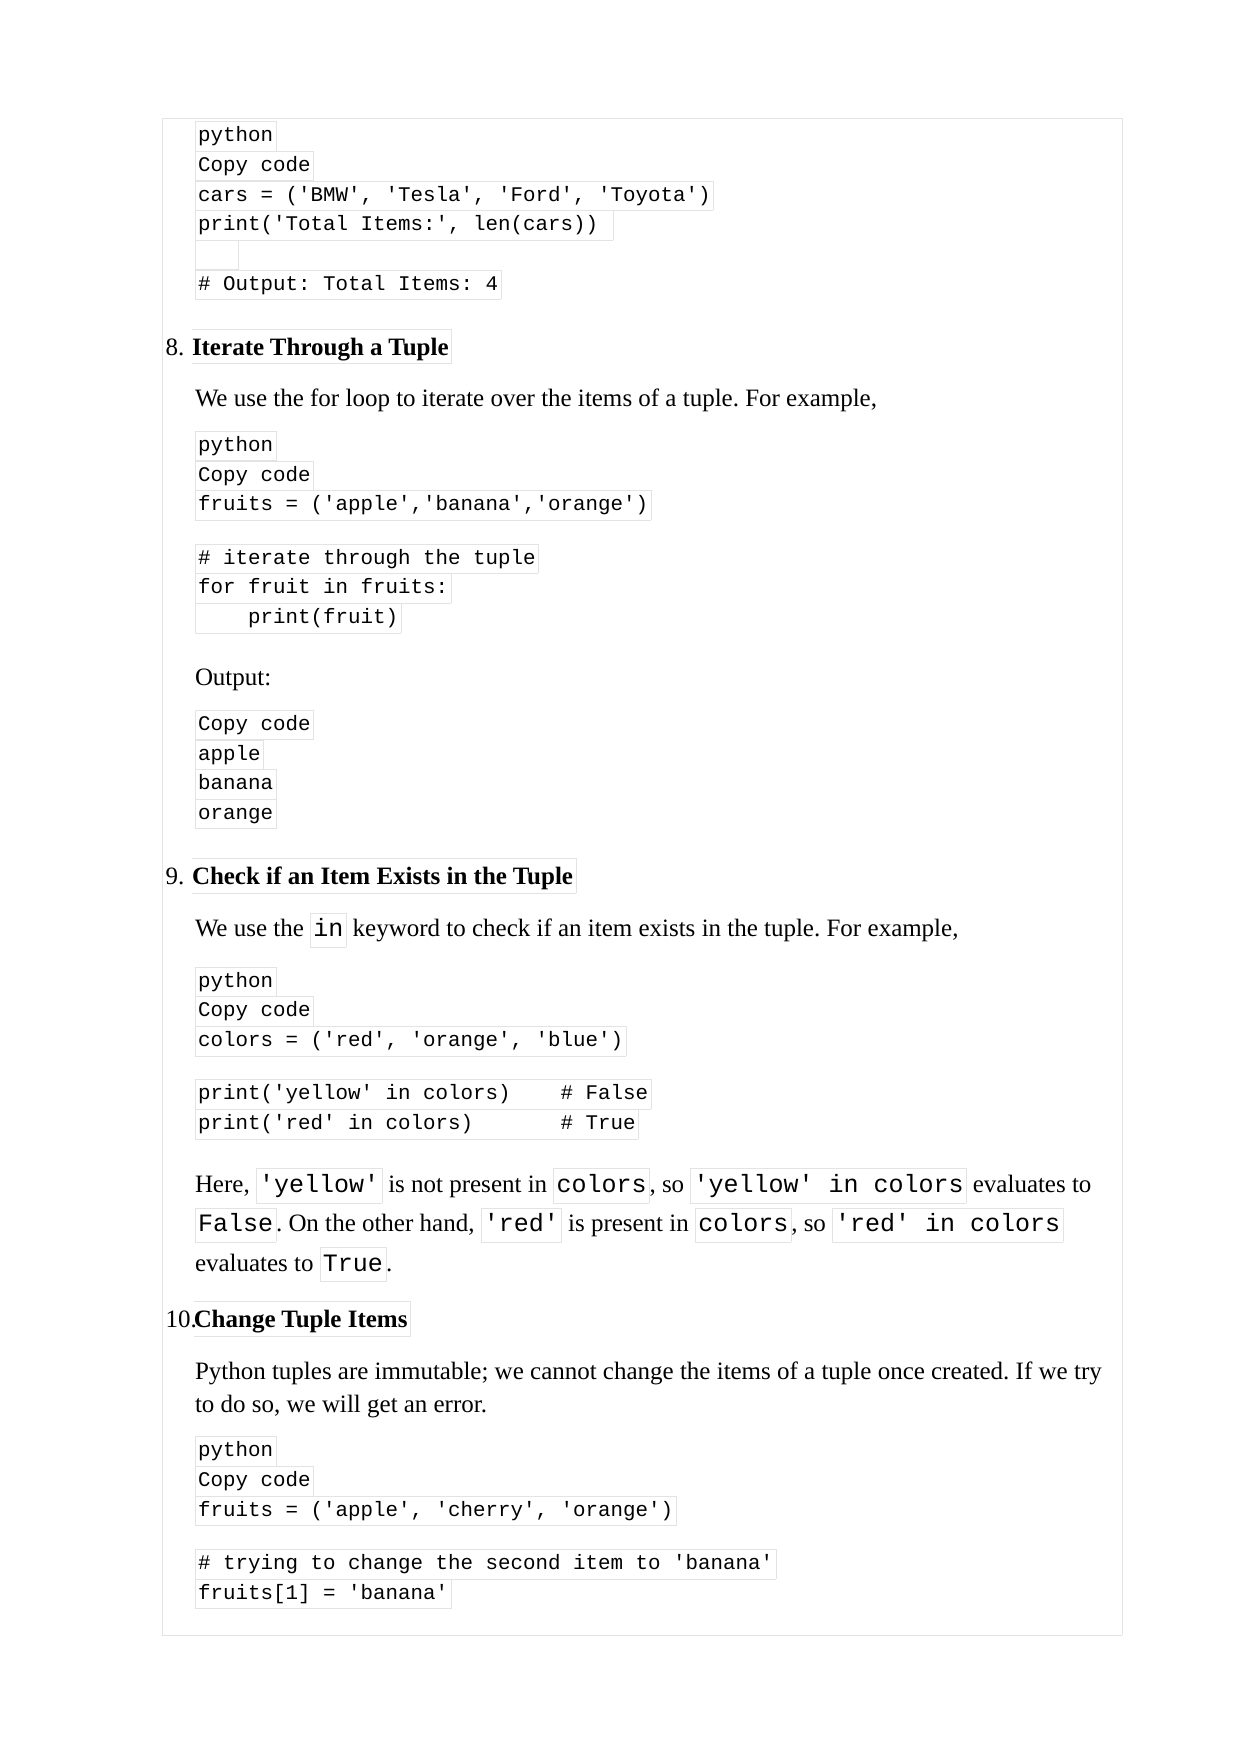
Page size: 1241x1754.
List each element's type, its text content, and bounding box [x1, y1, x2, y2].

list banana [264, 766, 1122, 796]
list python [163, 119, 1122, 148]
list # trying to change the second item to 'banana' [163, 1546, 1122, 1576]
list fruits[1] = 'banana' [196, 1576, 1122, 1608]
list python [163, 1433, 1122, 1463]
list Output: [163, 659, 1122, 691]
list Copy code [163, 458, 195, 487]
list fruits = ('apple','banana','orange') [314, 487, 1122, 520]
list [163, 1576, 195, 1608]
list Copy code [163, 993, 195, 1023]
list print('yellow' in colors) # False [163, 1076, 1122, 1106]
list for fruit in fruits: [196, 574, 451, 600]
list Change Tuple Items [163, 1298, 1122, 1336]
list apple [196, 741, 263, 766]
list cars = ('BMW', 'Tesla', 'Ford', 'Toyota') [163, 177, 195, 207]
list Copy code [196, 1467, 313, 1493]
list [163, 570, 195, 600]
list cars = ('BMW', 'Tesla', 'Ford', 'Toyota') [314, 177, 1122, 207]
list # Output: Total Items: 4 [239, 267, 1122, 299]
list [264, 736, 1122, 766]
list python [163, 964, 1122, 993]
list cars = ('BMW', 'Tesla', 'Ford', 'Toyota') [196, 182, 713, 207]
list fruits = ('apple', 'cherry', 'orange') [196, 1497, 676, 1525]
list [163, 207, 195, 240]
list Copy code [163, 707, 1122, 736]
list orange [196, 800, 276, 828]
list print('red' in colors) # True [196, 1106, 1122, 1139]
list Python tuples are immutable; we cannot change the items of a tuple once created. If we try to do so, we will get an error. [163, 1353, 1122, 1418]
list fruits = ('apple', 'cherry', 'orange') [163, 1493, 195, 1526]
list [163, 796, 195, 828]
list We use the in keyword to check if an item exists in the tuple. For example, [163, 909, 1122, 947]
list fruits = ('apple','banana','orange') [196, 491, 651, 520]
list print('Total Items:', len(cars)) [196, 211, 613, 240]
list python [163, 428, 1122, 458]
list Check if an Item Exists in the Tuple [163, 855, 1122, 893]
list colors = ('red', 'orange', 'blue') [163, 1023, 195, 1056]
list [614, 207, 1122, 240]
list colors = ('red', 'orange', 'blue') [314, 1023, 1122, 1056]
list [163, 600, 195, 633]
list print(fruit) [196, 600, 1122, 633]
list [163, 1106, 195, 1139]
list banana [196, 770, 276, 796]
list banana [163, 766, 195, 796]
list We use the for loop to iterate over the items of a tuple. For example, [163, 380, 1122, 412]
list Copy code [277, 1463, 1122, 1493]
list # iterate through the tuple [163, 541, 1122, 570]
list Copy code [163, 1463, 195, 1493]
list # Output: Total Items: 4 [163, 267, 195, 299]
list Copy code [163, 148, 195, 177]
list Iterate Through a Tuple [163, 326, 1122, 363]
list Here, 'yellow' is not present in colors, so 'yellow' in colors evaluates to False. On the other hand, 'red' is present in colors, so 'red' in colors evaluates to True. [163, 1165, 1122, 1282]
list [163, 736, 195, 766]
list # Output: Total Items: 4 [196, 271, 501, 299]
list Copy code [196, 462, 313, 487]
list colors = ('red', 'orange', 'blue') [196, 1027, 626, 1056]
list [277, 796, 1122, 828]
list [452, 570, 1122, 600]
list Copy code [277, 993, 1122, 1023]
list fruits = ('apple','banana','orange') [163, 487, 195, 520]
list Copy code [277, 458, 1122, 487]
list fruits = ('apple', 'cherry', 'orange') [314, 1493, 1122, 1526]
list Copy code [196, 997, 313, 1023]
list Copy code [196, 152, 313, 177]
list Copy code [277, 148, 1122, 177]
